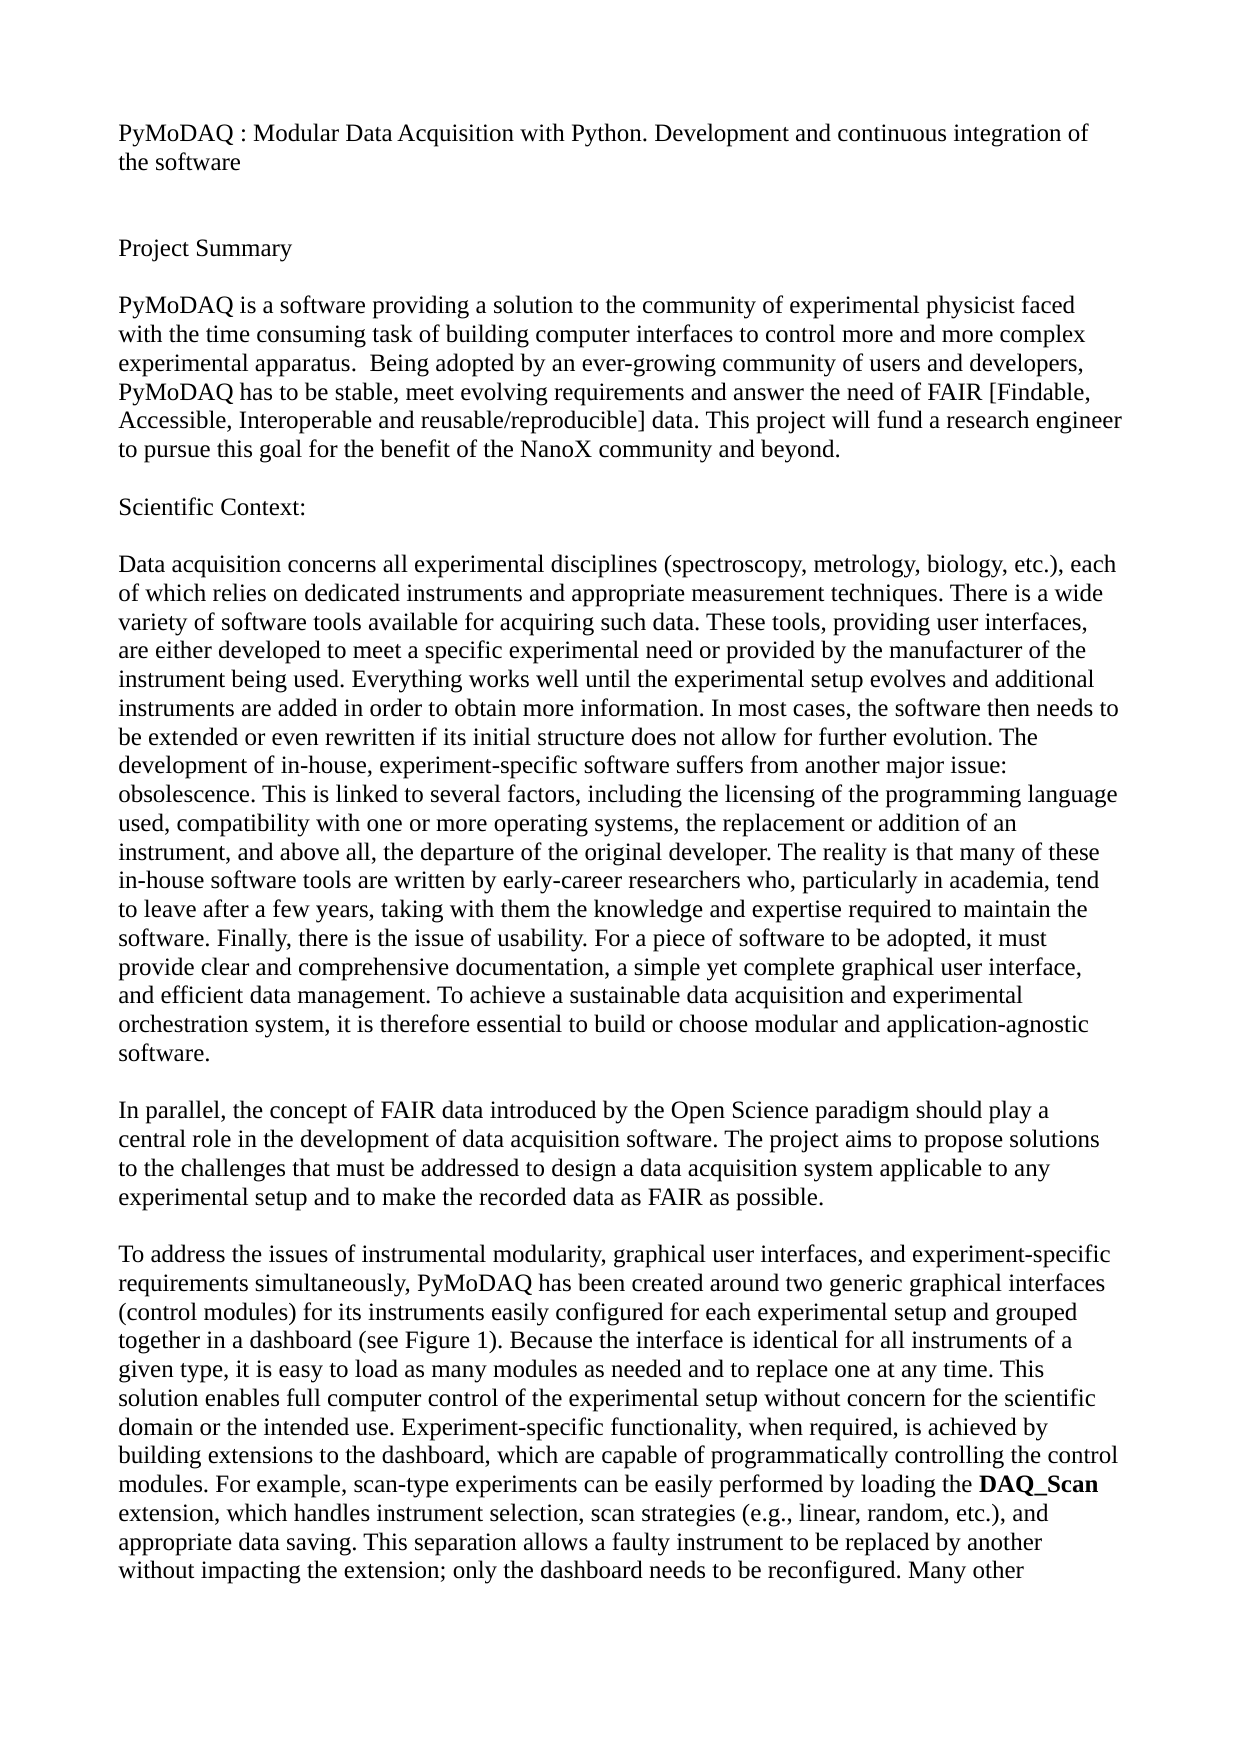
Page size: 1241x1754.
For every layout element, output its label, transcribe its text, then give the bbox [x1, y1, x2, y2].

text In parallel, the concept of FAIR data introduced by the Open Science paradigm should play a central role in the development of data acquisition software. The project aims to propose solutions to the challenges that must be addressed to design a data acquisition system applicable to any experimental setup and to make the recorded data as FAIR as possible. [118, 1096, 1122, 1211]
text To address the issues of instrumental modularity, graphical user interfaces, and experiment-specific requirements simultaneously, PyMoDAQ has been created around two generic graphical interfaces (control modules) for its instruments easily configured for each experimental setup and grouped together in a dashboard (see Figure 1). Because the interface is identical for all instruments of a given type, it is easy to load as many modules as needed and to replace one at any time. This solution enables full computer control of the experimental setup without concern for the scientific domain or the intended use. Experiment-specific functionality, when required, is achieved by building extensions to the dashboard, which are capable of programmatically controlling the control modules. For example, scan-type experiments can be easily performed by loading the DAQ_Scan extension, which handles instrument selection, scan strategies (e.g., linear, random, etc.), and appropriate data saving. This separation allows a faulty instrument to be replaced by another without impacting the extension; only the dashboard needs to be reconfigured. Many other [118, 1239, 1122, 1584]
text PyMoDAQ is a software providing a solution to the community of experimental physicist faced with the time consuming task of building computer interfaces to control more and more complex experimental apparatus. Being adopted by an ever-growing community of users and developers, PyMoDAQ has to be stable, meet evolving requirements and answer the need of FAIR [Findable, Accessible, Interoperable and reusable/reproducible] data. This project will fund a research engineer to pursue this goal for the benefit of the NanoX community and beyond. [118, 291, 1122, 463]
text Data acquisition concerns all experimental disciplines (spectroscopy, metrology, biology, etc.), each of which relies on dedicated instruments and appropriate measurement techniques. There is a wide variety of software tools available for acquiring such data. These tools, providing user interfaces, are either developed to meet a specific experimental need or provided by the manufacturer of the instrument being used. Everything works well until the experimental setup evolves and additional instruments are added in order to obtain more information. In most cases, the software then needs to be extended or even rewritten if its initial structure does not allow for further evolution. The development of in-house, experiment-specific software suffers from another major issue: obsolescence. This is linked to several factors, including the licensing of the programming language used, compatibility with one or more operating systems, the replacement or addition of an instrument, and above all, the departure of the original developer. The reality is that many of these in-house software tools are written by early-career researchers who, particularly in academia, tend to leave after a few years, taking with them the knowledge and expertise required to maintain the software. Finally, there is the issue of usability. For a piece of software to be adopted, it must provide clear and comprehensive documentation, a simple yet complete graphical user interface, and efficient data management. To achieve a sustainable data acquisition and experimental orchestration system, it is therefore essential to build or choose modular and application-agnostic software. [118, 549, 1122, 1067]
text PyMoDAQ : Modular Data Acquisition with Python. Development and continuous integration of the software [118, 118, 1122, 176]
text Project Summary [118, 233, 1122, 262]
text Scientific Context: [118, 492, 1122, 521]
